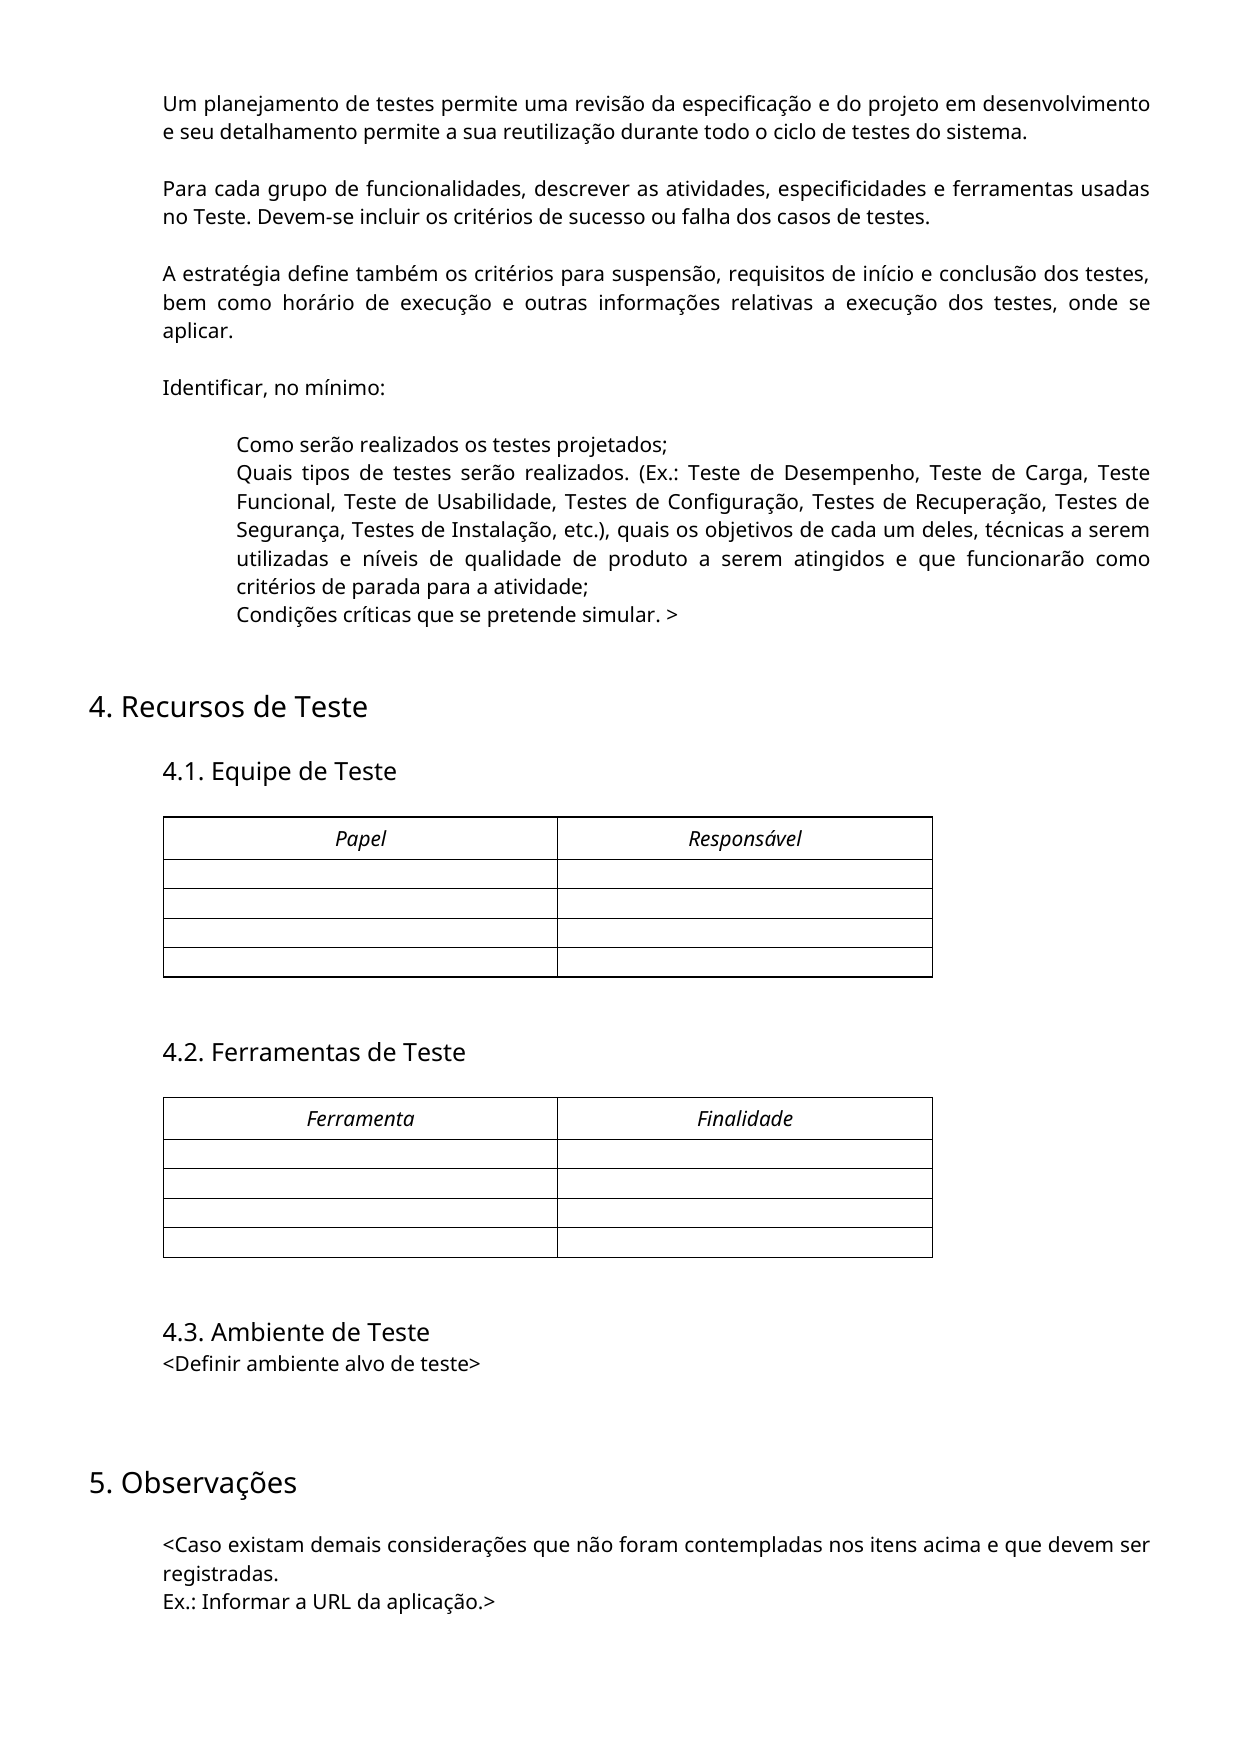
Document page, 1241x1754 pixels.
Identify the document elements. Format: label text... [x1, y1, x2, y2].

table_cell [558, 1228, 932, 1257]
table_cell [558, 1140, 932, 1168]
table_cell [164, 889, 557, 917]
table_cell [558, 1169, 932, 1198]
text <Caso existam demais considerações que não foram contempladas nos itens acima e que devem ser registradas. [162, 1531, 1152, 1587]
table_header Ferramenta [164, 1098, 557, 1139]
text Quais tipos de testes serão realizados. (Ex.: Teste de Desempenho, Teste de Carga, Teste Funcional, Teste de Usabilidade, Testes de Configuração, Testes de Recuperação, Testes de Segurança, Testes de Instalação, etc.), quais os objetivos de cada um deles, técnicas a serem utilizadas e níveis de qualidade de produto a serem atingidos e que funcionarão como critérios de parada para a atividade; [236, 458, 1152, 601]
table_cell [164, 1169, 557, 1198]
table_header Finalidade [558, 1098, 932, 1139]
table_cell [164, 1199, 557, 1227]
text Um planejamento de testes permite uma revisão da especificação e do projeto em desenvolvimento e seu detalhamento permite a sua reutilização durante todo o ciclo de testes do sistema. [162, 89, 1152, 146]
table_cell [558, 889, 932, 917]
table_cell [164, 860, 557, 888]
text Ex.: Informar a URL da aplicação.> [89, 1587, 1152, 1616]
text 4.2. Ferramentas de Teste [89, 1034, 1152, 1068]
table_cell [558, 919, 932, 947]
text Condições críticas que se pretende simular. > [162, 601, 1152, 629]
text 4.3. Ambiente de Teste [89, 1314, 1152, 1349]
text 4.1. Equipe de Teste [89, 754, 1152, 788]
text Como serão realizados os testes projetados; [162, 430, 1152, 458]
table_cell [164, 948, 557, 976]
table_cell [164, 1228, 557, 1257]
table_cell [558, 948, 932, 976]
text 4. Recursos de Teste [89, 686, 1152, 726]
text Para cada grupo de funcionalidades, descrever as atividades, especificidades e ferramentas usadas no Teste. Devem-se incluir os critérios de sucesso ou falha dos casos de testes. [162, 174, 1152, 231]
table_header Responsável [558, 818, 932, 858]
text Identificar, no mínimo: [89, 373, 1152, 401]
text <Definir ambiente alvo de teste> [89, 1349, 1152, 1377]
table_cell [558, 860, 932, 888]
text A estratégia define também os critérios para suspensão, requisitos de início e conclusão dos testes, bem como horário de execução e outras informações relativas a execução dos testes, onde se aplicar. [162, 259, 1152, 344]
table_cell [558, 1199, 932, 1227]
table_cell [164, 1140, 557, 1168]
text 5. Observações [89, 1462, 1152, 1502]
table_cell [164, 919, 557, 947]
table_header Papel [164, 818, 557, 858]
